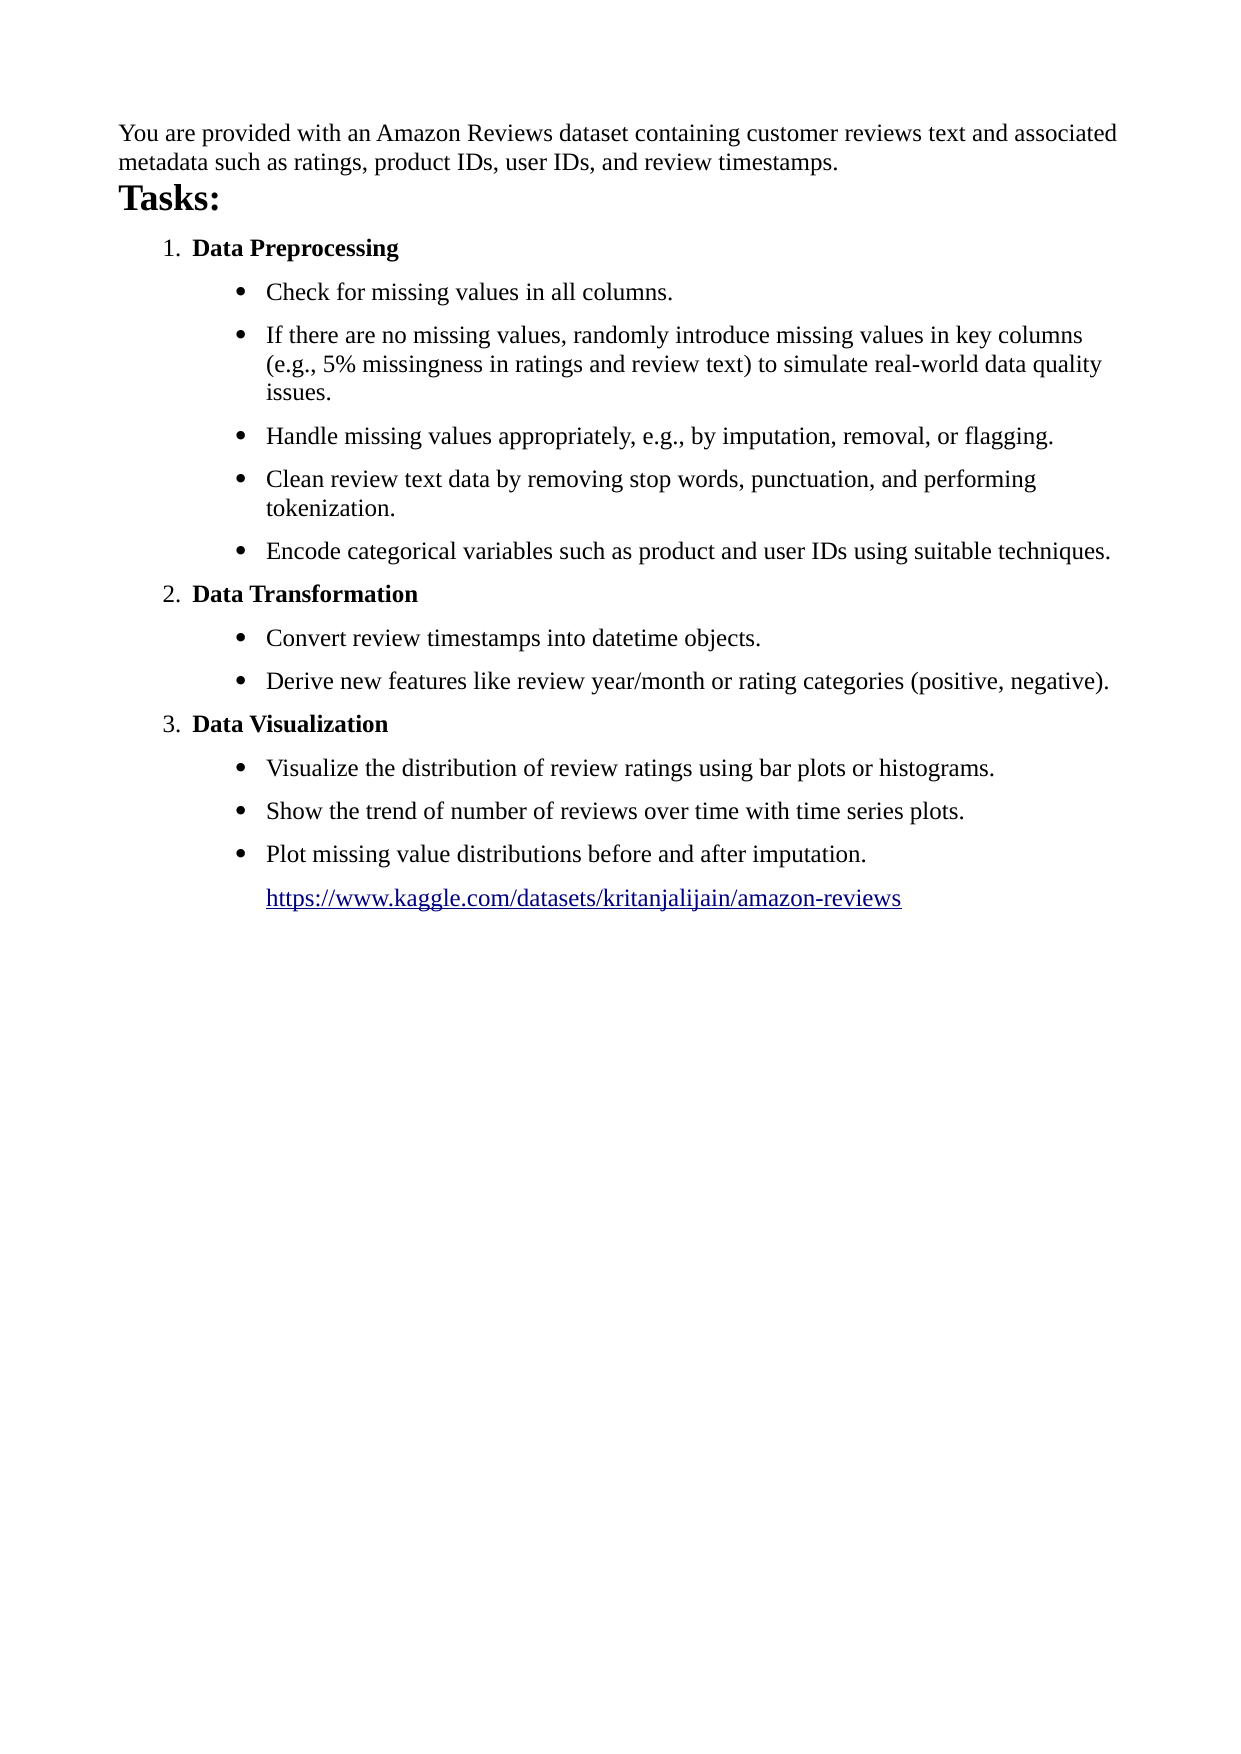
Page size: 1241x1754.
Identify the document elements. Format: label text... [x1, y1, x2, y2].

list Show the trend of number of reviews over time with time series plots. [236, 796, 1122, 825]
list Handle missing values appropriately, e.g., by imputation, removal, or flagging. [236, 421, 1122, 449]
list Convert review timestamps into datetime objects. [236, 623, 1122, 652]
text You are provided with an Amazon Reviews dataset containing customer reviews text and associated metadata such as ratings, product IDs, user IDs, and review timestamps. [118, 118, 1122, 176]
text https://www.kaggle.com/datasets/kritanjalijain/amazon-reviews [266, 883, 1122, 912]
subtitle Tasks: [118, 176, 1122, 219]
list Data Preprocessing [162, 233, 1122, 262]
list Data Visualization [162, 709, 1122, 738]
list Derive new features like review year/month or rating categories (positive, negative). [236, 666, 1122, 695]
list Plot missing value distributions before and after imputation. [236, 839, 1122, 868]
list Encode categorical variables such as product and user IDs using suitable techniques. [236, 536, 1122, 565]
list Clean review text data by removing stop words, punctuation, and performing tokenization. [236, 464, 1122, 522]
list If there are no missing values, randomly introduce missing values in key columns (e.g., 5% missingness in ratings and review text) to simulate real-world data quality issues. [236, 320, 1122, 406]
list Data Transformation [162, 579, 1122, 608]
list Check for missing values in all columns. [236, 277, 1122, 305]
list Visualize the distribution of review ratings using bar plots or histograms. [236, 753, 1122, 782]
